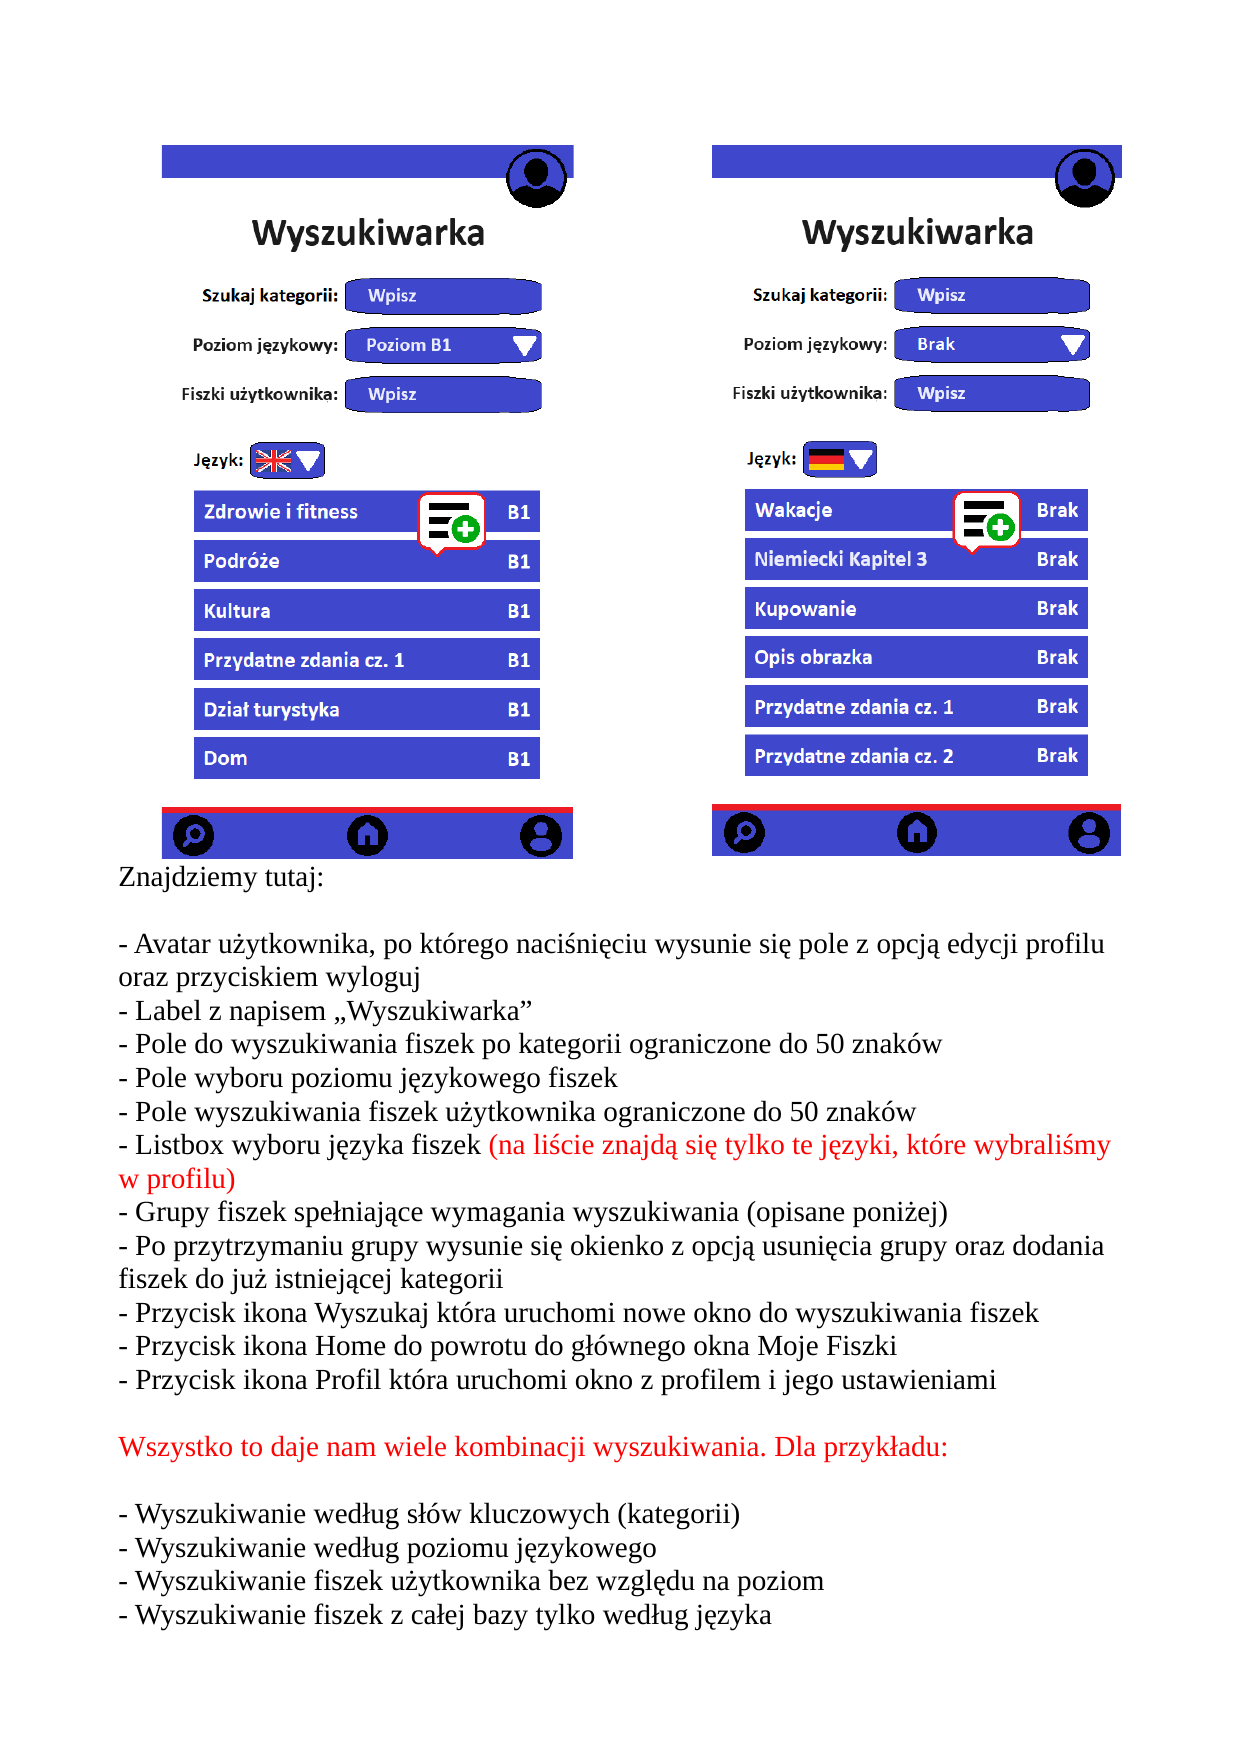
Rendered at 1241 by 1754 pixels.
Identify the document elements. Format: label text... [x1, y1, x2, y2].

text - Listbox wyboru języka fiszek (na liście znajdą się tylko te języki, które wybraliśmy w profilu) [118, 1127, 1122, 1194]
text - Pole do wyszukiwania fiszek po kategorii ograniczone do 50 znaków [118, 1027, 1122, 1060]
text - Wyszukiwanie fiszek użytkownika bez względu na poziom [118, 1563, 1122, 1597]
text - Przycisk ikona Wyszukaj która uruchomi nowe okno do wyszukiwania fiszek [118, 1295, 1122, 1328]
text Znajdziemy tutaj: [118, 859, 1122, 892]
text - Pole wyszukiwania fiszek użytkownika ograniczone do 50 znaków [118, 1094, 1122, 1127]
text - Wyszukiwanie fiszek z całej bazy tylko według języka [118, 1597, 1122, 1630]
text - Label z napisem „Wyszukiwarka” [118, 993, 1122, 1027]
text - Po przytrzymaniu grupy wysunie się okienko z opcją usunięcia grupy oraz dodania fiszek do już istniejącej kategorii [118, 1228, 1122, 1295]
text - Wyszukiwanie według poziomu językowego [118, 1530, 1122, 1563]
text - Grupy fiszek spełniające wymagania wyszukiwania (opisane poniżej) [118, 1194, 1122, 1228]
text - Wyszukiwanie według słów kluczowych (kategorii) [118, 1496, 1122, 1530]
text - Avatar użytkownika, po którego naciśnięciu wysunie się pole z opcją edycji profilu oraz przyciskiem wyloguj [118, 926, 1122, 993]
text - Przycisk ikona Profil która uruchomi okno z profilem i jego ustawieniami [118, 1362, 1122, 1396]
text Wszystko to daje nam wiele kombinacji wyszukiwania. Dla przykładu: [118, 1429, 1122, 1463]
text - Pole wyboru poziomu językowego fiszek [118, 1060, 1122, 1094]
text - Przycisk ikona Home do powrotu do głównego okna Moje Fiszki [118, 1328, 1122, 1362]
